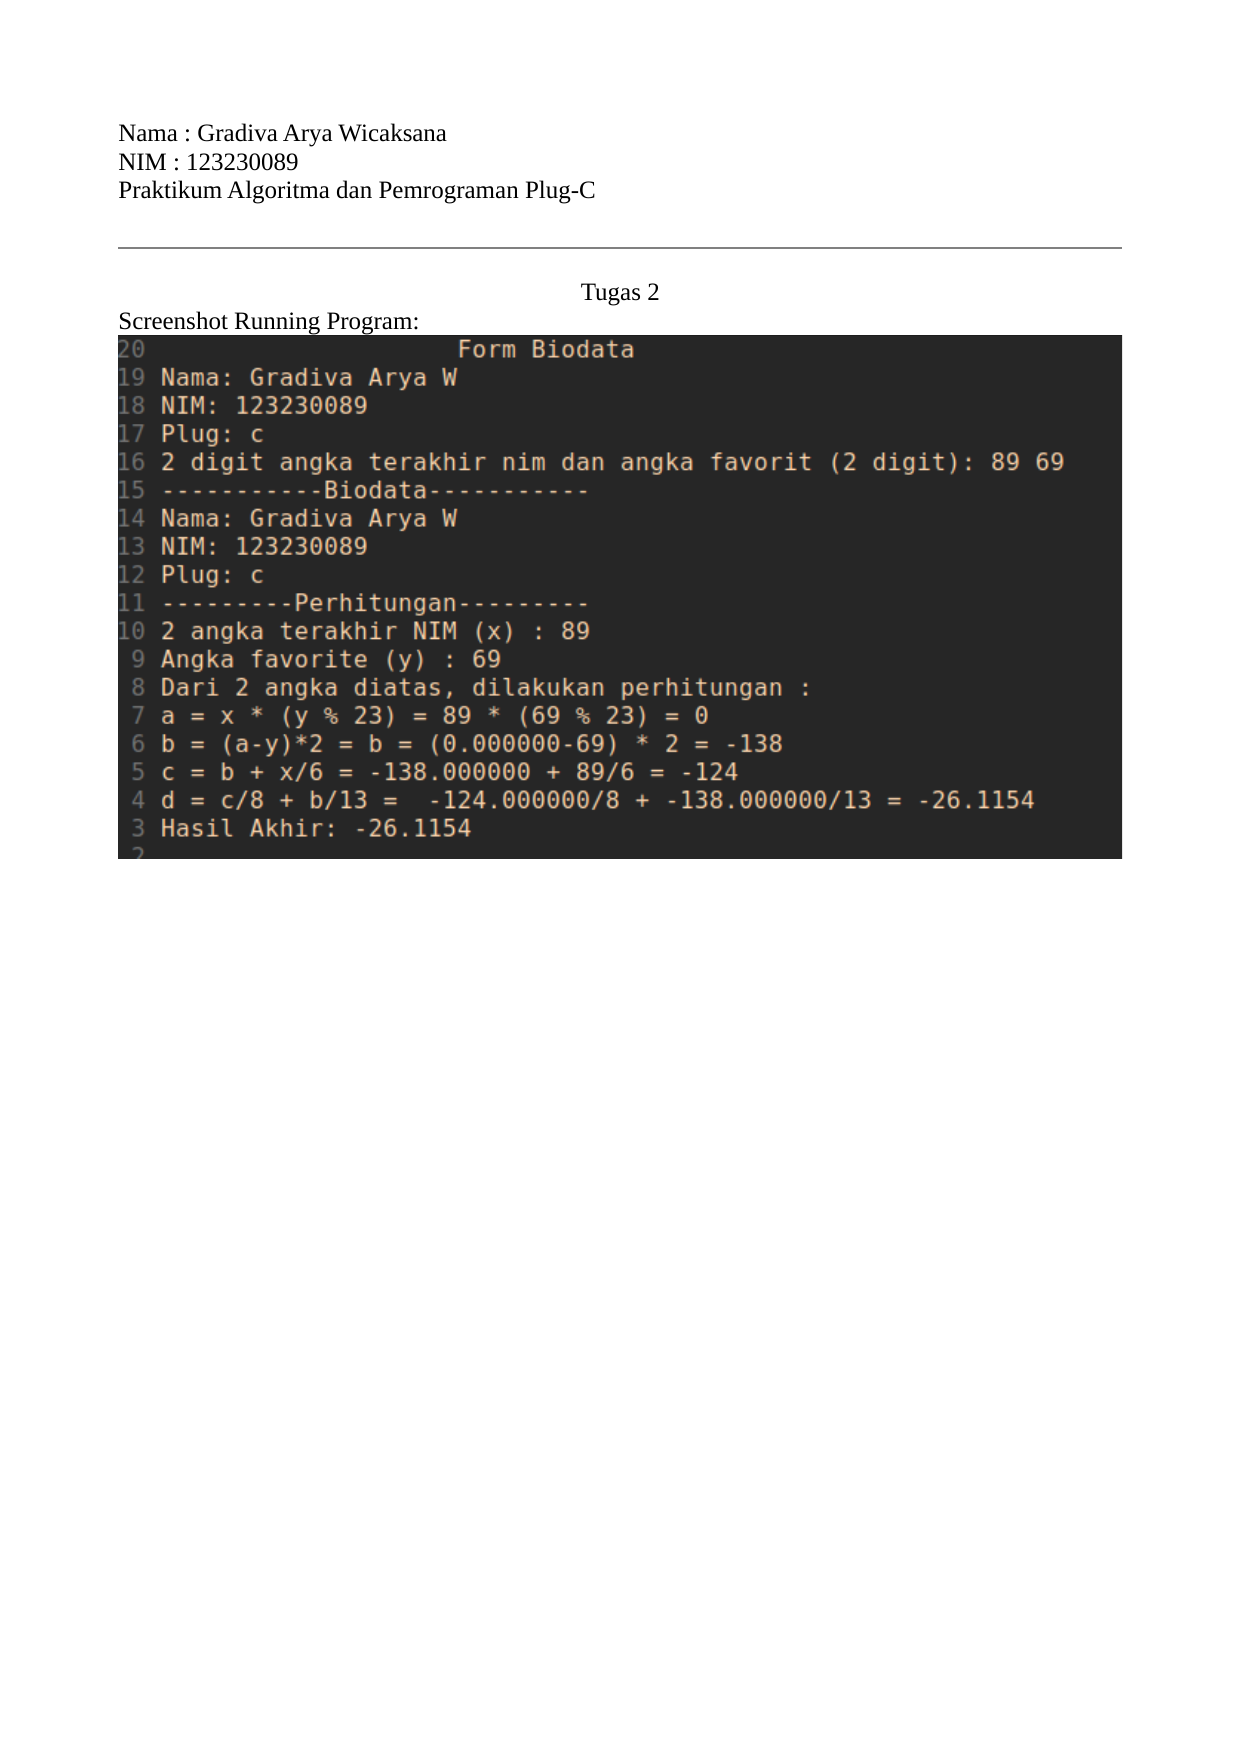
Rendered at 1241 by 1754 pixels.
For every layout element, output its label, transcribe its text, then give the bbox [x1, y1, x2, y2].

text Screenshot Running Program: [118, 306, 1122, 335]
text NIM : 123230089 [118, 147, 1122, 176]
text Tugas 2 [118, 277, 1122, 306]
text Nama : Gradiva Arya Wicaksana [118, 118, 1122, 147]
picture [118, 335, 1123, 859]
text Praktikum Algoritma dan Pemrograman Plug-C [118, 176, 1122, 204]
